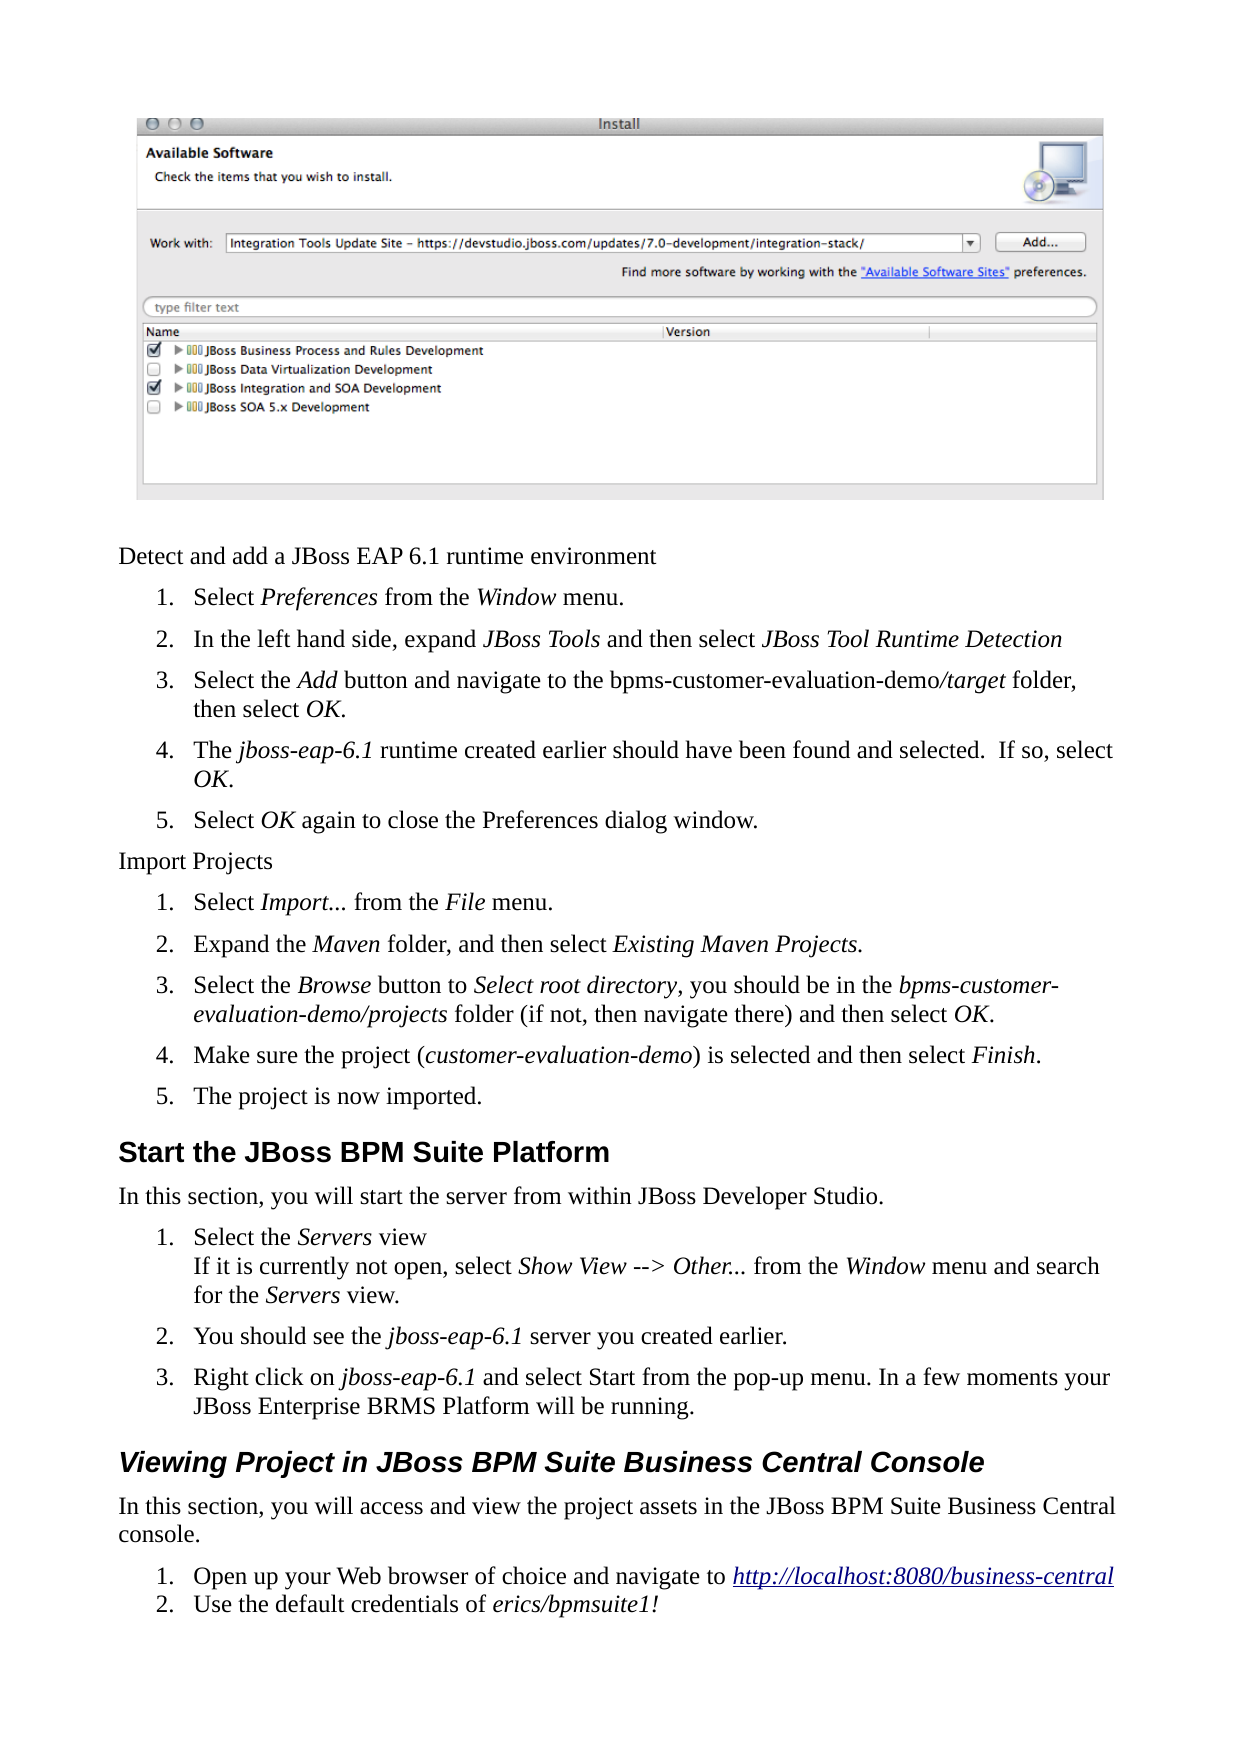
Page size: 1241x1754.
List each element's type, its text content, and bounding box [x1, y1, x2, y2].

list In the left hand side, expand JBoss Tools and then select JBoss Tool Runtime Detection [156, 624, 1122, 652]
picture [136, 118, 1104, 500]
list Right click on jboss-eap-6.1 and select Start from the pop-up menu. In a few moments your JBoss Enterprise BRMS Platform will be running. [156, 1362, 1122, 1420]
list Select Import... from the File menu. [156, 887, 1122, 916]
list Select the Add button and navigate to the bpms-customer-evaluation-demo/target folder, then select OK. [156, 665, 1122, 722]
text Detect and add a JBoss EAP 6.1 runtime environment [118, 541, 1122, 570]
list Select Preferences from the Window menu. [156, 582, 1122, 611]
list You should see the jboss-eap-6.1 server you created earlier. [156, 1321, 1122, 1350]
list Select the Servers view If it is currently not open, select Show View --> Other... from the Window menu and search for the Servers view. [156, 1222, 1122, 1308]
list Make sure the project (customer-evaluation-demo) is selected and then select Finish. [156, 1040, 1122, 1069]
subtitle Viewing Project in JBoss BPM Suite Business Central Console [118, 1445, 1122, 1478]
list Open up your Web browser of choice and navigate to http://localhost:8080/business-central [156, 1561, 1122, 1589]
list Select the Browse button to Select root directory, you should be in the bpms-customer-evaluation-demo/projects folder (if not, then navigate there) and then select OK. [156, 970, 1122, 1027]
list The project is now imported. [156, 1081, 1122, 1110]
text In this section, you will access and view the project assets in the JBoss BPM Suite Business Central console. [118, 1491, 1122, 1548]
list Select OK again to close the Preferences dialog window. [156, 805, 1122, 834]
text Import Projects [118, 846, 1122, 875]
list The jboss-eap-6.1 runtime created earlier should have been found and selected. If so, select OK. [156, 735, 1122, 792]
text In this section, you will start the server from within JBoss Developer Studio. [118, 1181, 1122, 1210]
list Use the default credentials of erics/bpmsuite1! [156, 1589, 1122, 1618]
subtitle Start the JBoss BPM Suite Platform [118, 1135, 1122, 1168]
list Expand the Maven folder, and then select Existing Maven Projects. [156, 929, 1122, 957]
